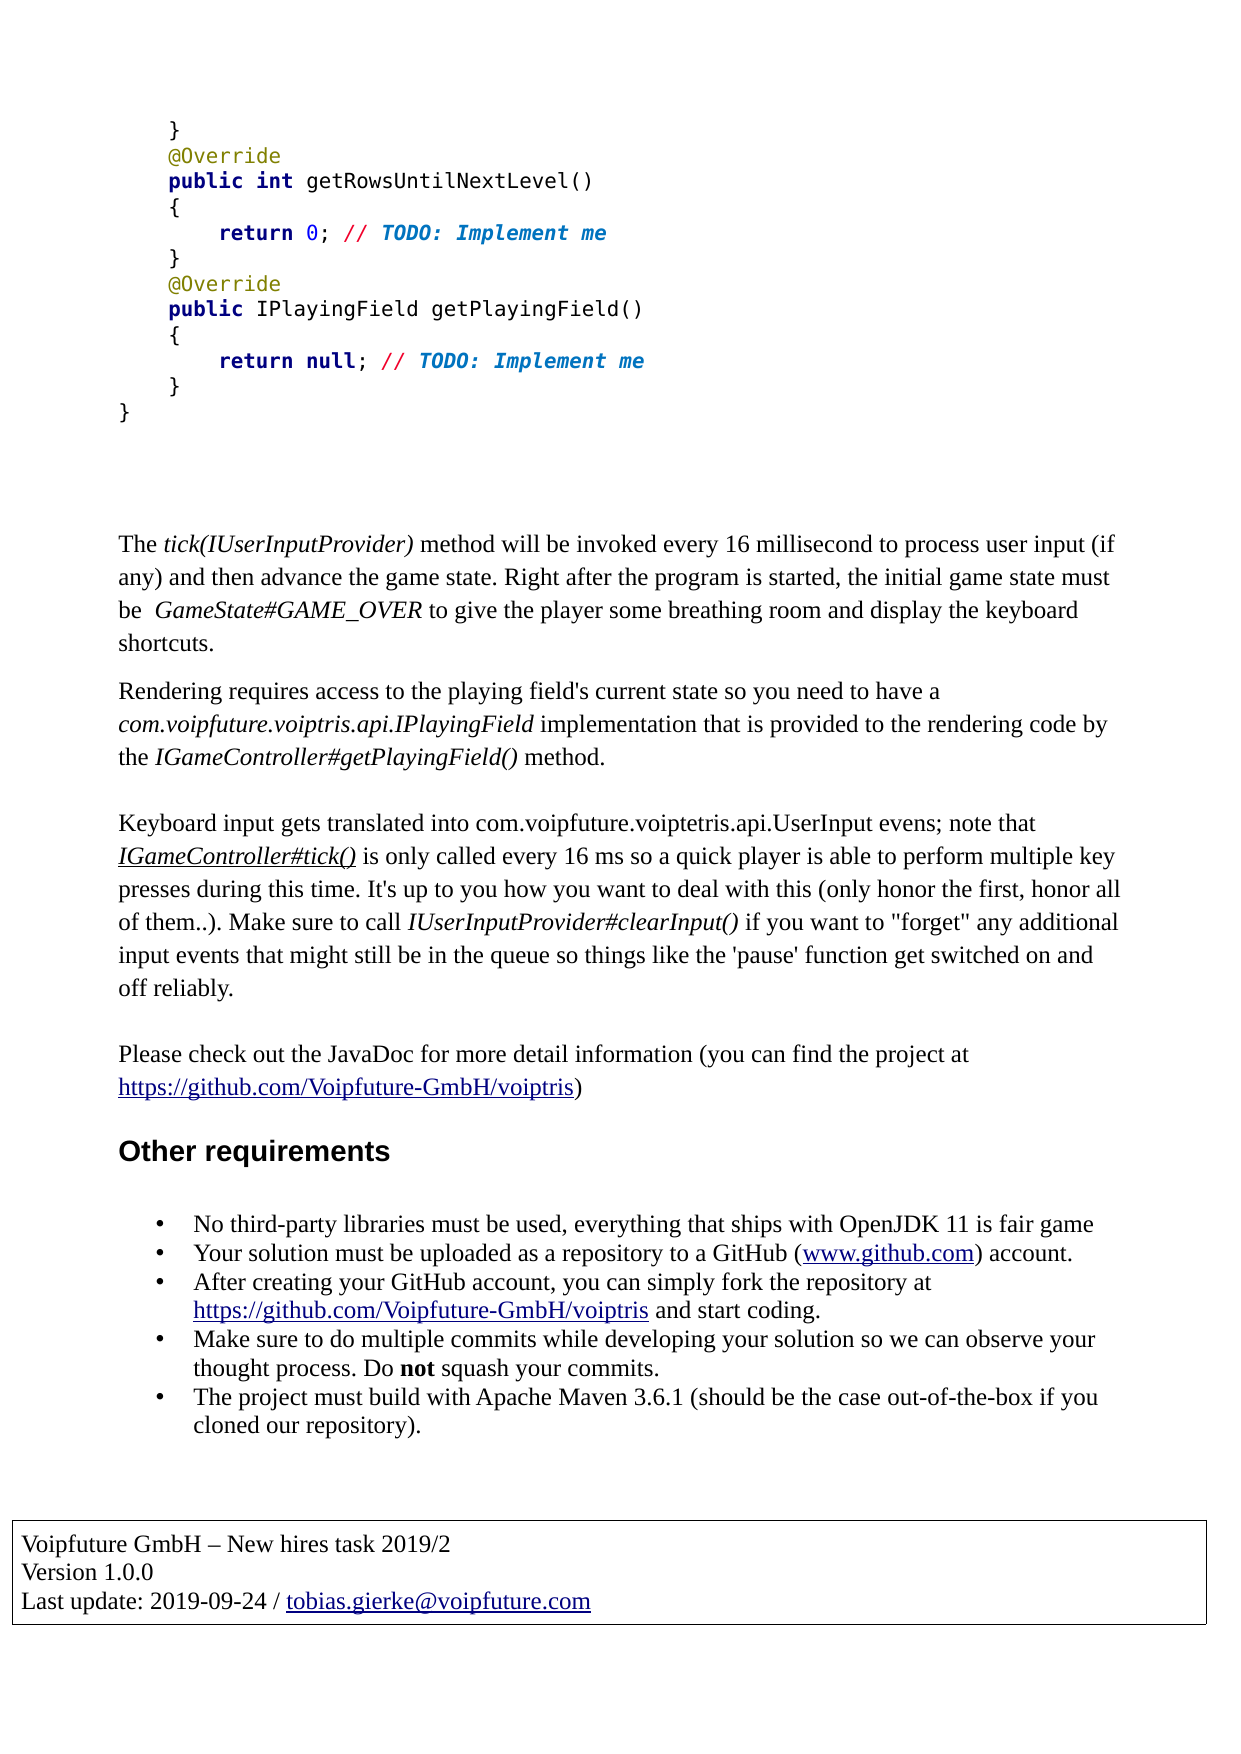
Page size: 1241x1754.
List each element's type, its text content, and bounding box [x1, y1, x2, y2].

text Last update: 2019-09-24 / tobias.gierke@voipfuture.com [21, 1586, 1197, 1615]
text public int getRowsUntilNextLevel() [118, 169, 1122, 195]
text } [118, 374, 1122, 400]
text public IPlayingField getPlayingField() [118, 297, 1122, 323]
text } [118, 118, 1122, 144]
text } [118, 400, 1122, 424]
list Your solution must be uploaded as a repository to a GitHub (www.github.com) account. [156, 1238, 1122, 1267]
list No third-party libraries must be used, everything that ships with OpenJDK 11 is fair game [156, 1209, 1122, 1238]
subtitle Other requirements [118, 1134, 1122, 1168]
text Voipfuture GmbH – New hires task 2019/2 [21, 1529, 1197, 1557]
list After creating your GitHub account, you can simply fork the repository at https://github.com/Voipfuture-GmbH/voiptris and start coding. [156, 1267, 1122, 1324]
list The project must build with Apache Maven 3.6.1 (should be the case out-of-the-box if you cloned our repository). [156, 1382, 1122, 1439]
text @Override [118, 272, 1122, 297]
text { [118, 195, 1122, 221]
text { [118, 323, 1122, 349]
text @Override [118, 144, 1122, 169]
text return null; // TODO: Implement me [118, 349, 1122, 374]
text Rendering requires access to the playing field's current state so you need to have a com.voipfuture.voiptris.api.IPlayingField implementation that is provided to the rendering code by the IGameController#getPlayingField() method. Keyboard input gets translated into com.voipfuture.voiptetris.api.UserInput evens; note that IGameController#tick() is only called every 16 ms so a quick player is able to perform multiple key presses during this time. It's up to you how you want to deal with this (only honor the first, honor all of them..). Make sure to call IUserInputProvider#clearInput() if you want to "forget" any additional input events that might still be in the queue so things like the 'pause' function get switched on and off reliably. Please check out the JavaDoc for more detail information (you can find the project at https://github.com/Voipfuture-GmbH/voiptris) [118, 676, 1122, 1101]
text } [118, 246, 1122, 272]
text The tick(IUserInputProvider) method will be invoked every 16 millisecond to process user input (if any) and then advance the game state. Right after the program is started, the initial game state must be GameState#GAME_OVER to give the player some breathing room and display the keyboard shortcuts. [118, 496, 1122, 657]
text return 0; // TODO: Implement me [118, 221, 1122, 246]
text Version 1.0.0 [21, 1557, 1197, 1586]
list Make sure to do multiple commits while developing your solution so we can observe your thought process. Do not squash your commits. [156, 1324, 1122, 1382]
